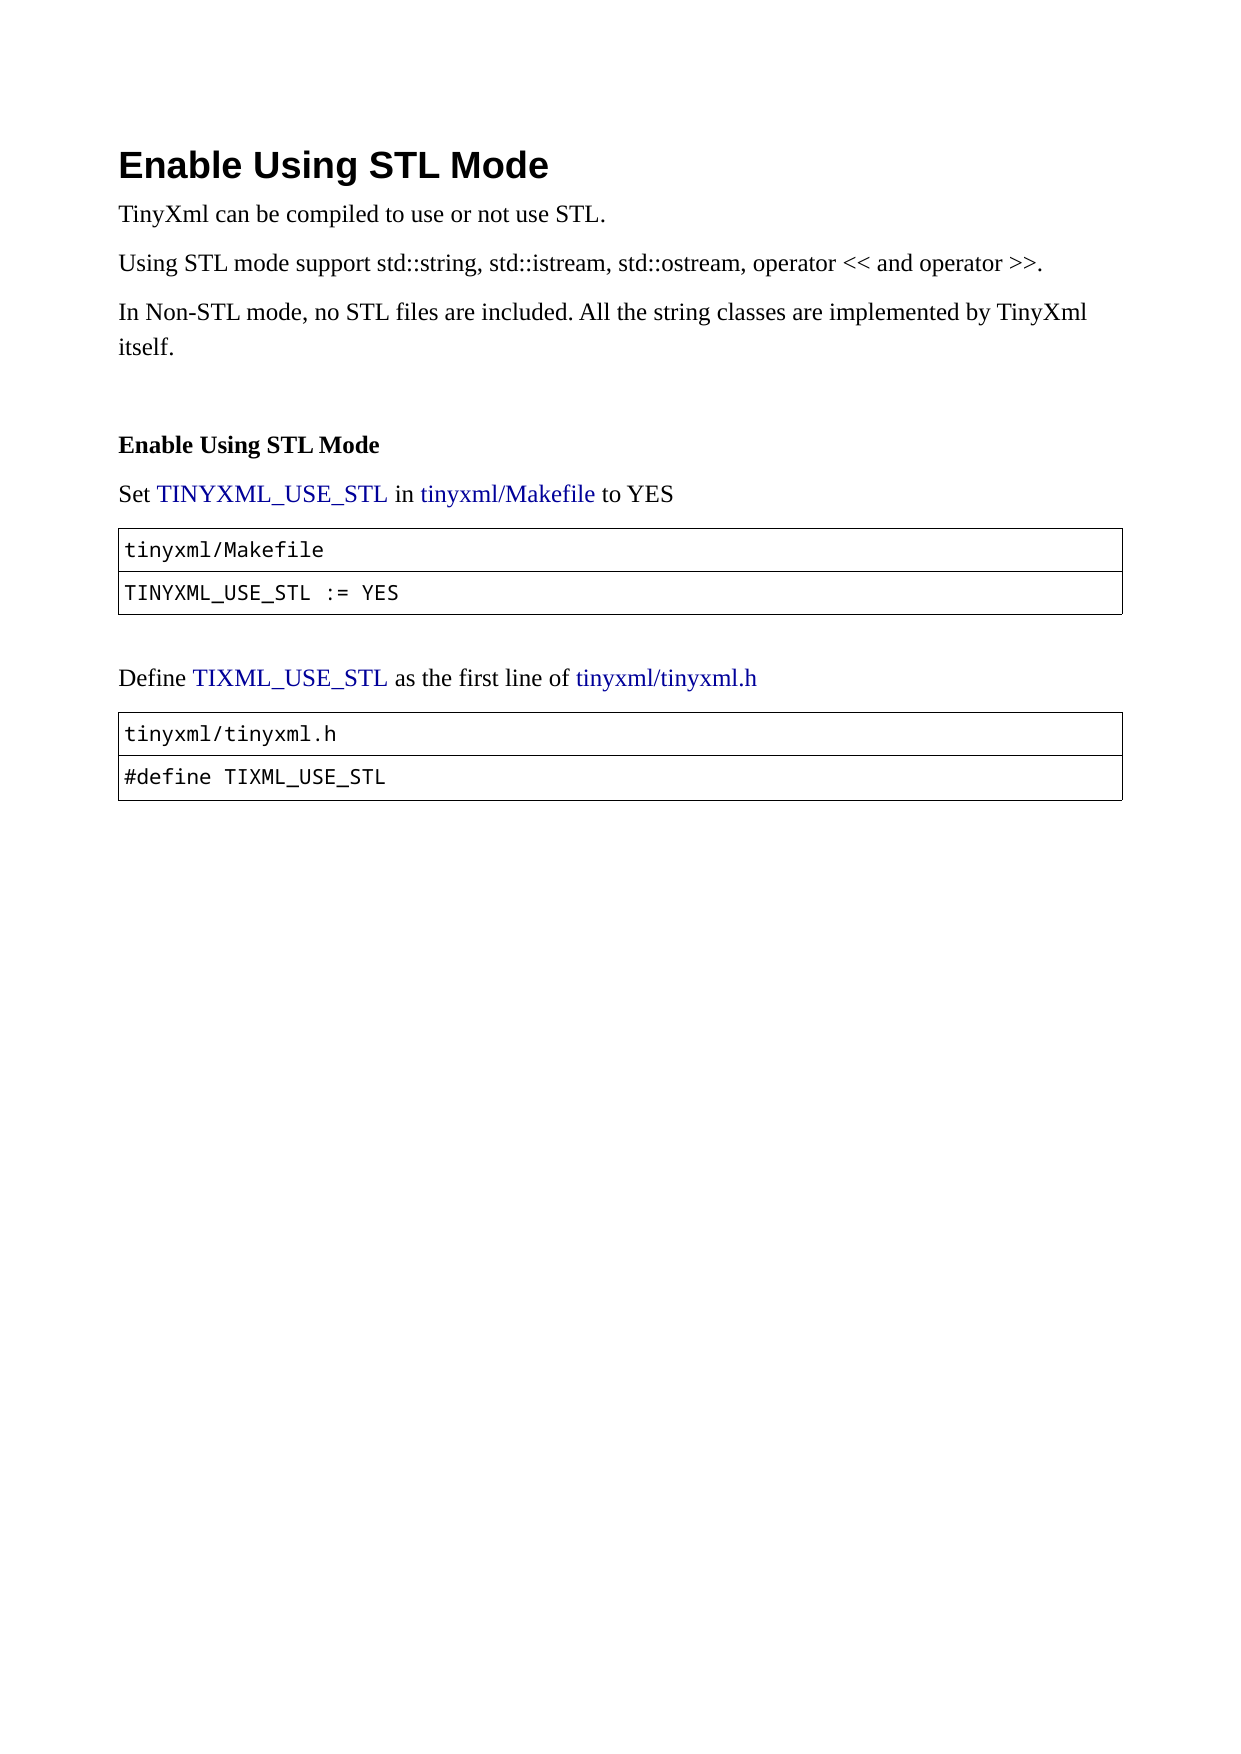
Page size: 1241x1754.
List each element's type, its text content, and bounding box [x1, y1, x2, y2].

table_cell TINYXML_USE_STL := YES [119, 572, 1122, 614]
table_header tinyxml/tinyxml.h [119, 713, 1122, 755]
text TinyXml can be compiled to use or not use STL. [118, 199, 1122, 228]
subtitle Enable Using STL Mode [118, 143, 1122, 187]
text Using STL mode support std::string, std::istream, std::ostream, operator << and operator >>. [118, 248, 1122, 277]
text Set TINYXML_USE_STL in tinyxml/Makefile to YES [118, 479, 1122, 508]
table_header tinyxml/Makefile [119, 529, 1122, 571]
text In Non-STL mode, no STL files are included. All the string classes are implemented by TinyXml itself. [118, 297, 1122, 361]
text Define TIXML_USE_STL as the first line of tinyxml/tinyxml.h [118, 663, 1122, 692]
table_cell #define TIXML_USE_STL [119, 756, 1122, 799]
text Enable Using STL Mode [118, 430, 1122, 459]
